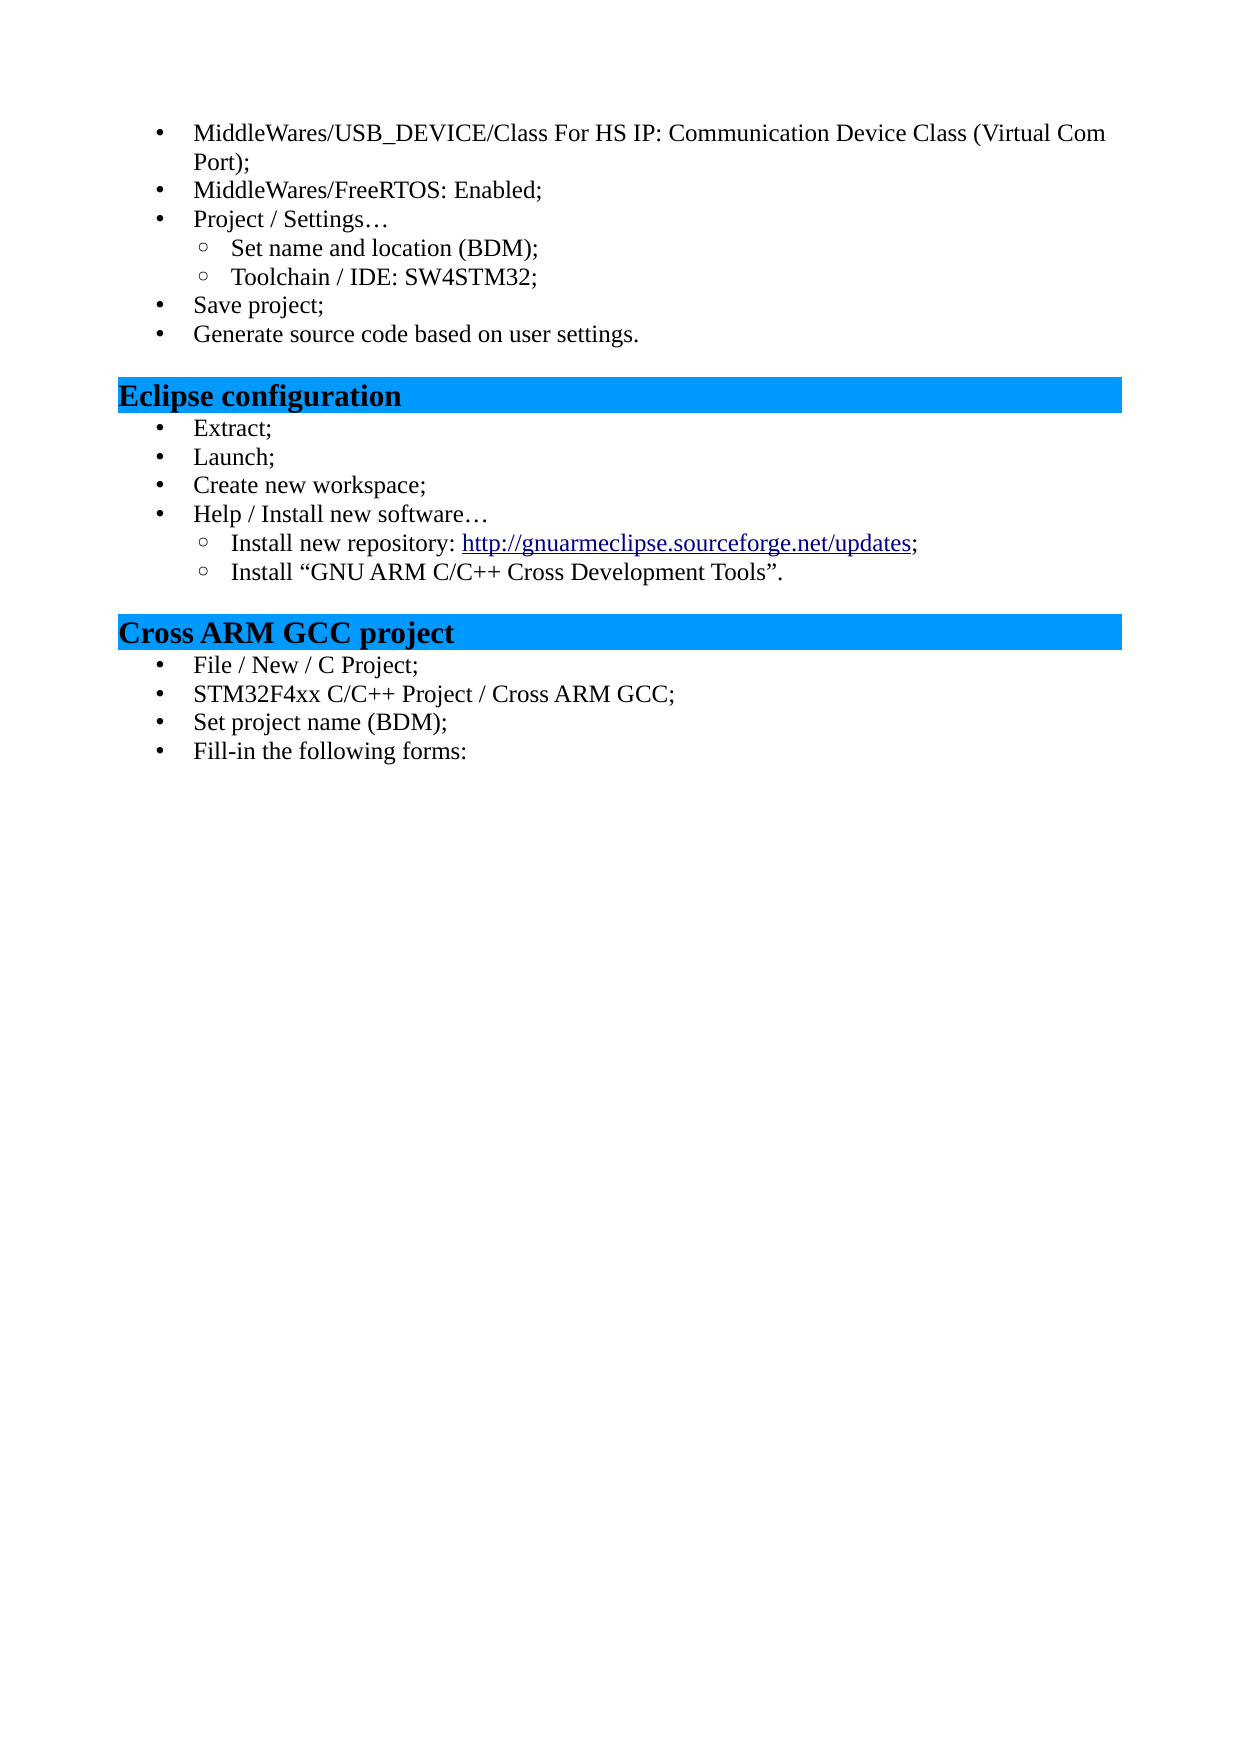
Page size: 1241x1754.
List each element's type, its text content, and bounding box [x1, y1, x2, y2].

list Create new workspace; [156, 470, 1122, 499]
list MiddleWares/FreeRTOS: Enabled; [156, 176, 1122, 204]
list Set name and location (BDM); [193, 233, 1122, 262]
list Set project name (BDM); [156, 707, 1122, 736]
list Install new repository: http://gnuarmeclipse.sourceforge.net/updates; [193, 528, 1122, 557]
text Cross ARM GCC project [118, 614, 1122, 650]
list Toolchain / IDE: SW4STM32; [193, 262, 1122, 291]
list Fill-in the following forms: [156, 736, 1122, 765]
list Launch; [156, 442, 1122, 470]
list MiddleWares/USB_DEVICE/Class For HS IP: Communication Device Class (Virtual Com Port); [156, 118, 1122, 176]
list STM32F4xx C/C++ Project / Cross ARM GCC; [156, 679, 1122, 707]
text Eclipse configuration [118, 377, 1122, 413]
list Save project; [156, 291, 1122, 319]
list Help / Install new software… [156, 499, 1122, 528]
list File / New / C Project; [156, 650, 1122, 679]
list Extract; [156, 413, 1122, 442]
list Generate source code based on user settings. [156, 319, 1122, 348]
list Project / Settings… [156, 204, 1122, 233]
list Install “GNU ARM C/C++ Cross Development Tools”. [193, 557, 1122, 585]
